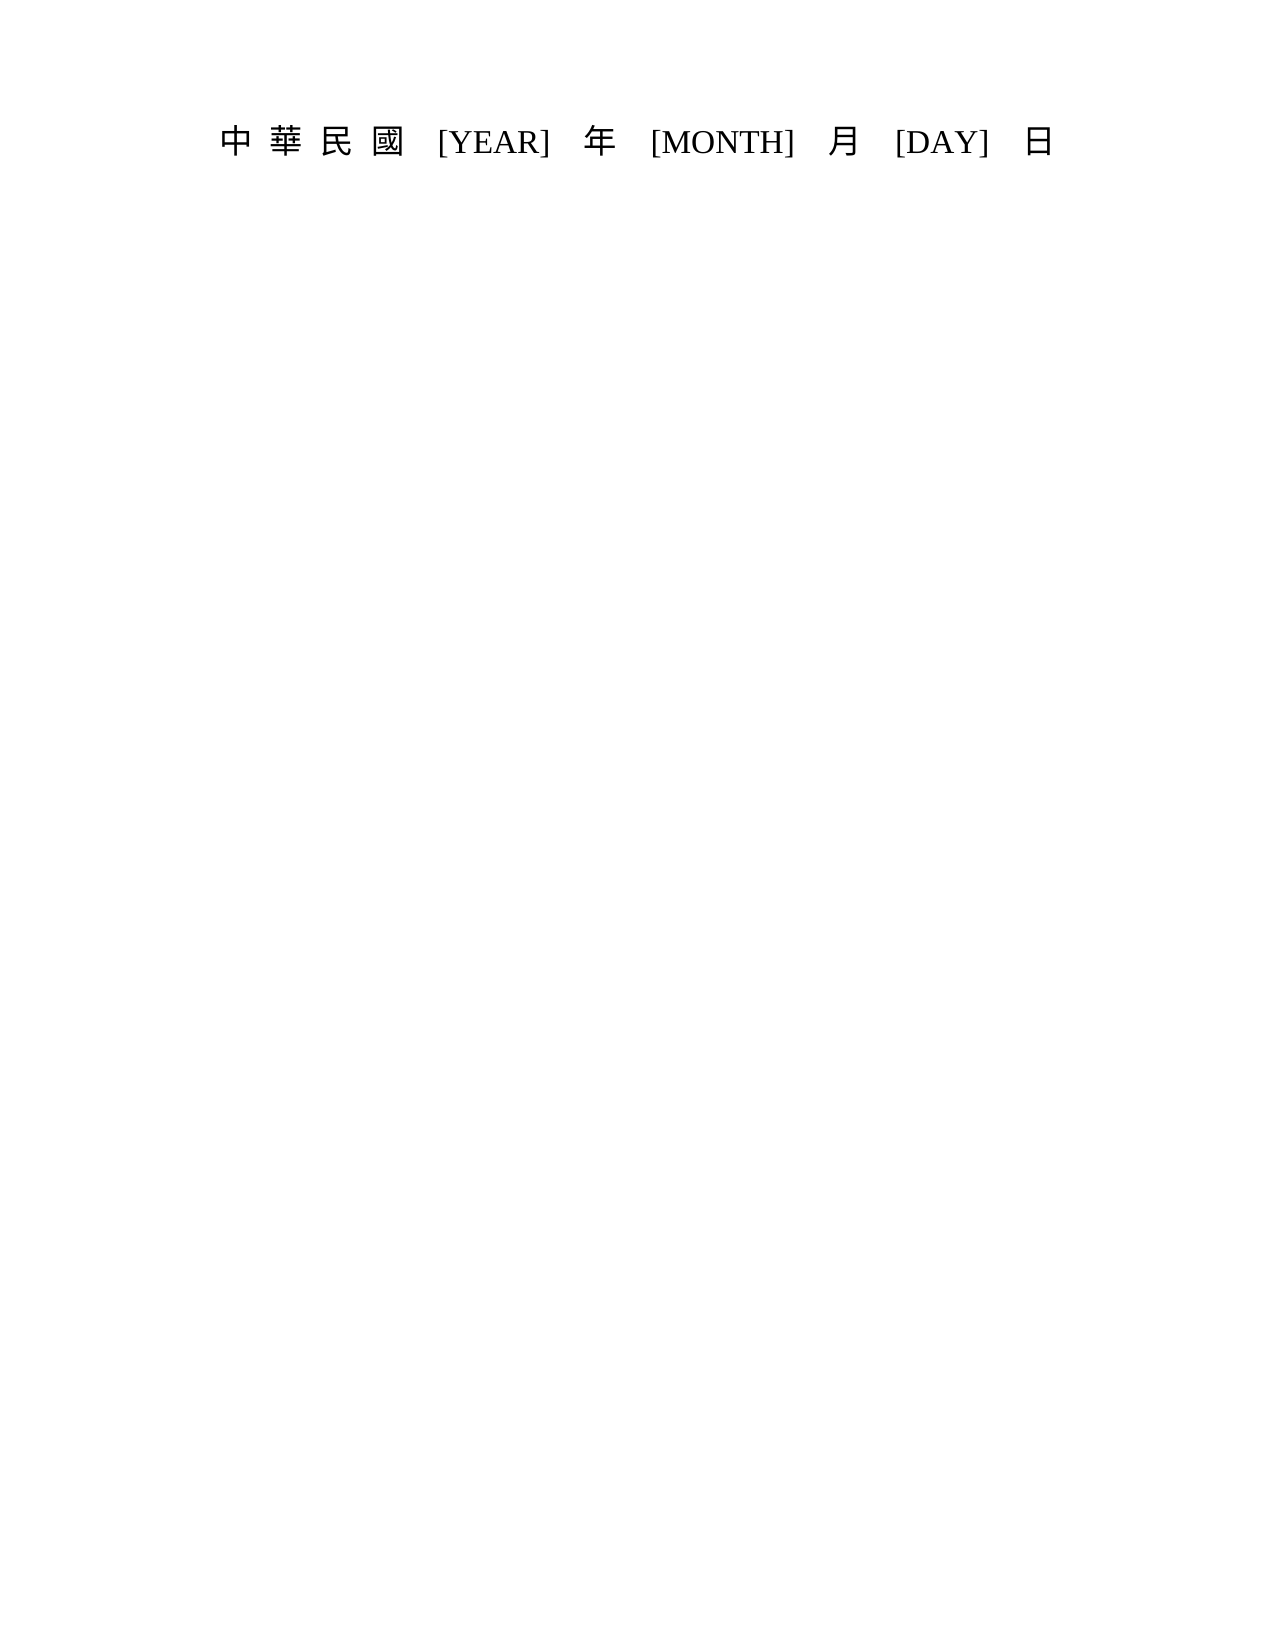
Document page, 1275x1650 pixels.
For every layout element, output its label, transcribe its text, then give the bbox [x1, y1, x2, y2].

text 中 華 民 國 [YEAR] 年 [MONTH] 月 [DAY] 日 [150, 118, 1125, 163]
